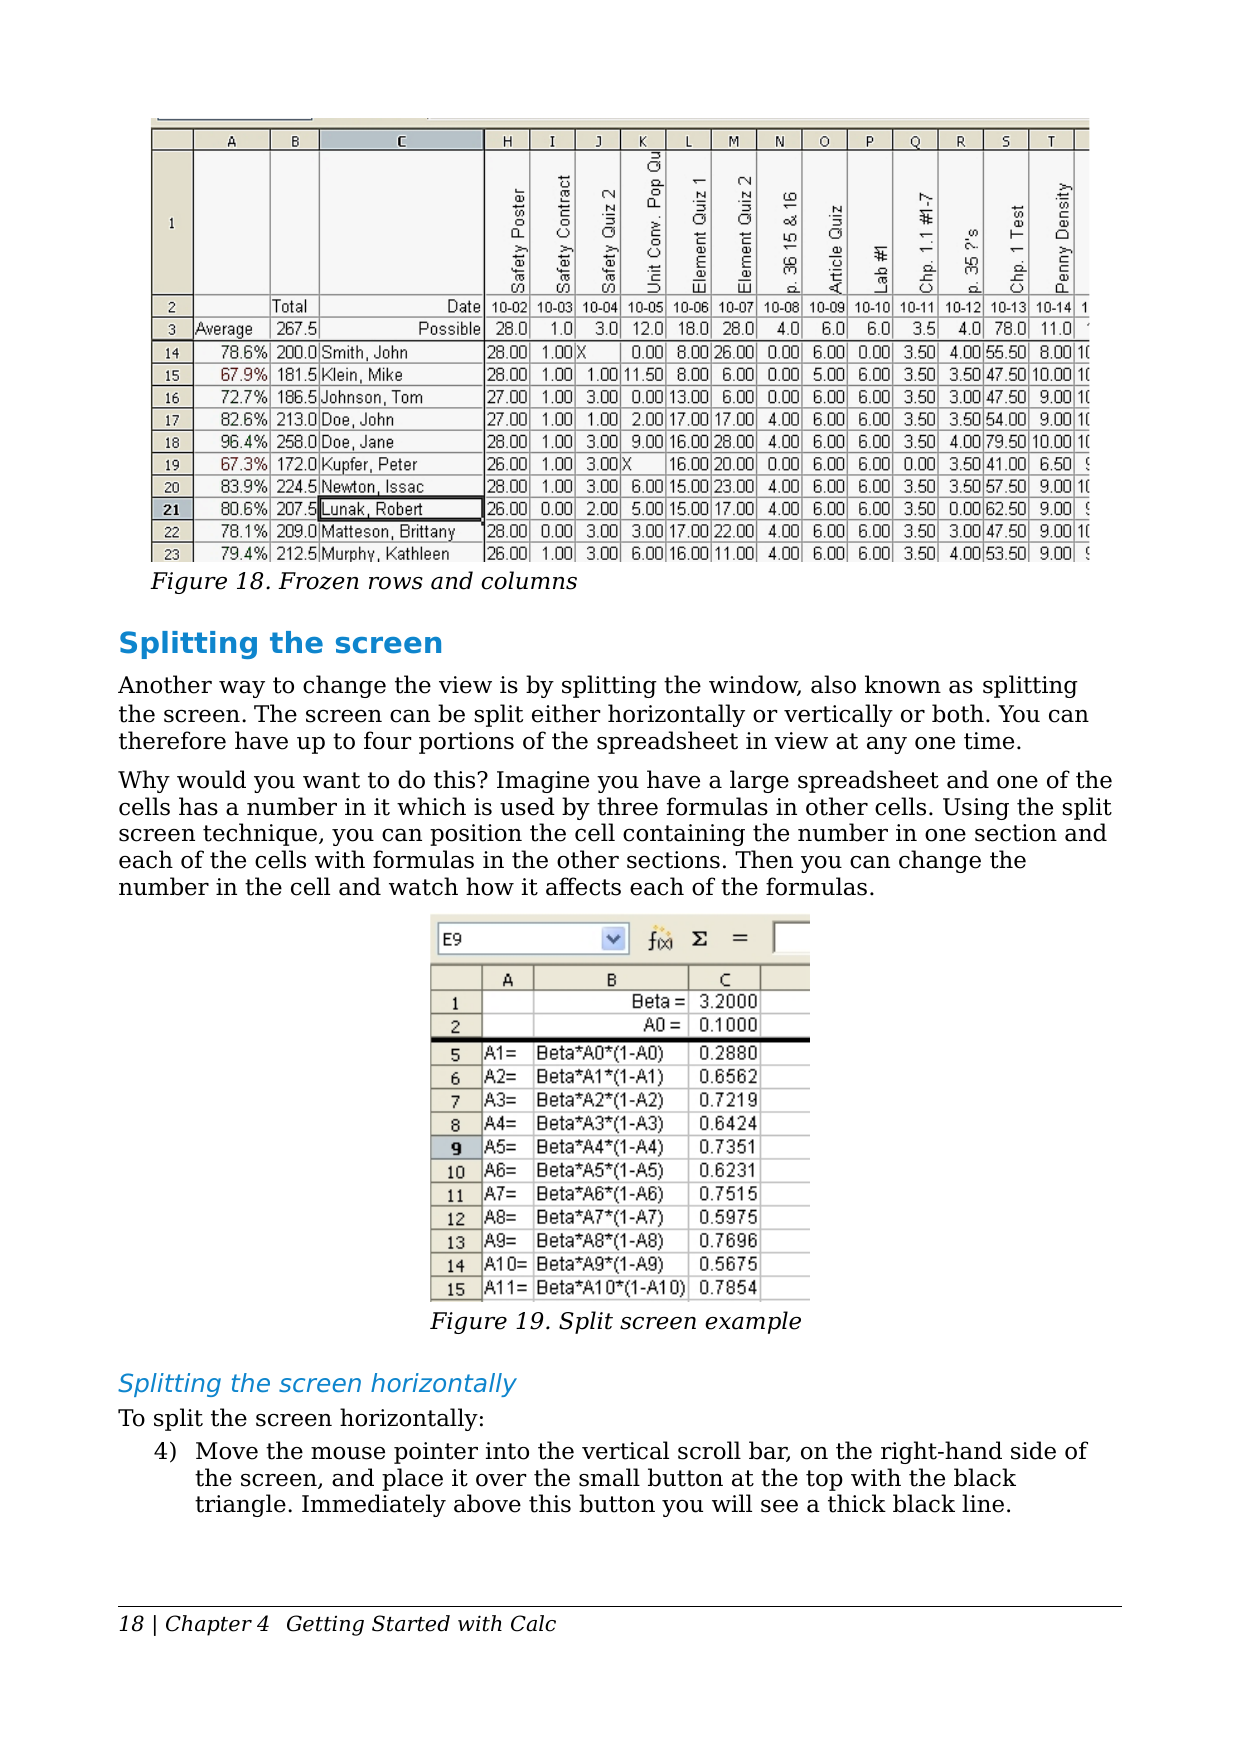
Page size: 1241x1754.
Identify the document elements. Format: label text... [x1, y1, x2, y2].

picture [150, 118, 1090, 562]
list Move the mouse pointer into the vertical scroll bar, on the right-hand side of the screen, and place it over the small button at the top with the black triangle. Immediately above this button you will see a thick black line. [177, 1438, 1122, 1518]
subtitle Splitting the screen [118, 626, 1122, 660]
picture [430, 913, 810, 1302]
text Why would you want to do this? Imagine you have a large spreadsheet and one of the cells has a number in it which is used by three formulas in other cells. Using the split screen technique, you can position the cell containing the number in one section and each of the cells with formulas in the other sections. Then you can change the number in the cell and watch how it affects each of the formulas. [118, 767, 1122, 901]
list To split the screen horizontally: [118, 1405, 1122, 1432]
text Figure 18. Frozen rows and columns [151, 568, 1089, 594]
text Figure 19. Split screen example [430, 1308, 810, 1335]
subtitle Splitting the screen horizontally [118, 1369, 1122, 1398]
text Another way to change the view is by splitting the window, also known as splitting the screen. The screen can be split either horizontally or vertically or both. You can therefore have up to four portions of the spreadsheet in view at any one time. [118, 673, 1122, 755]
